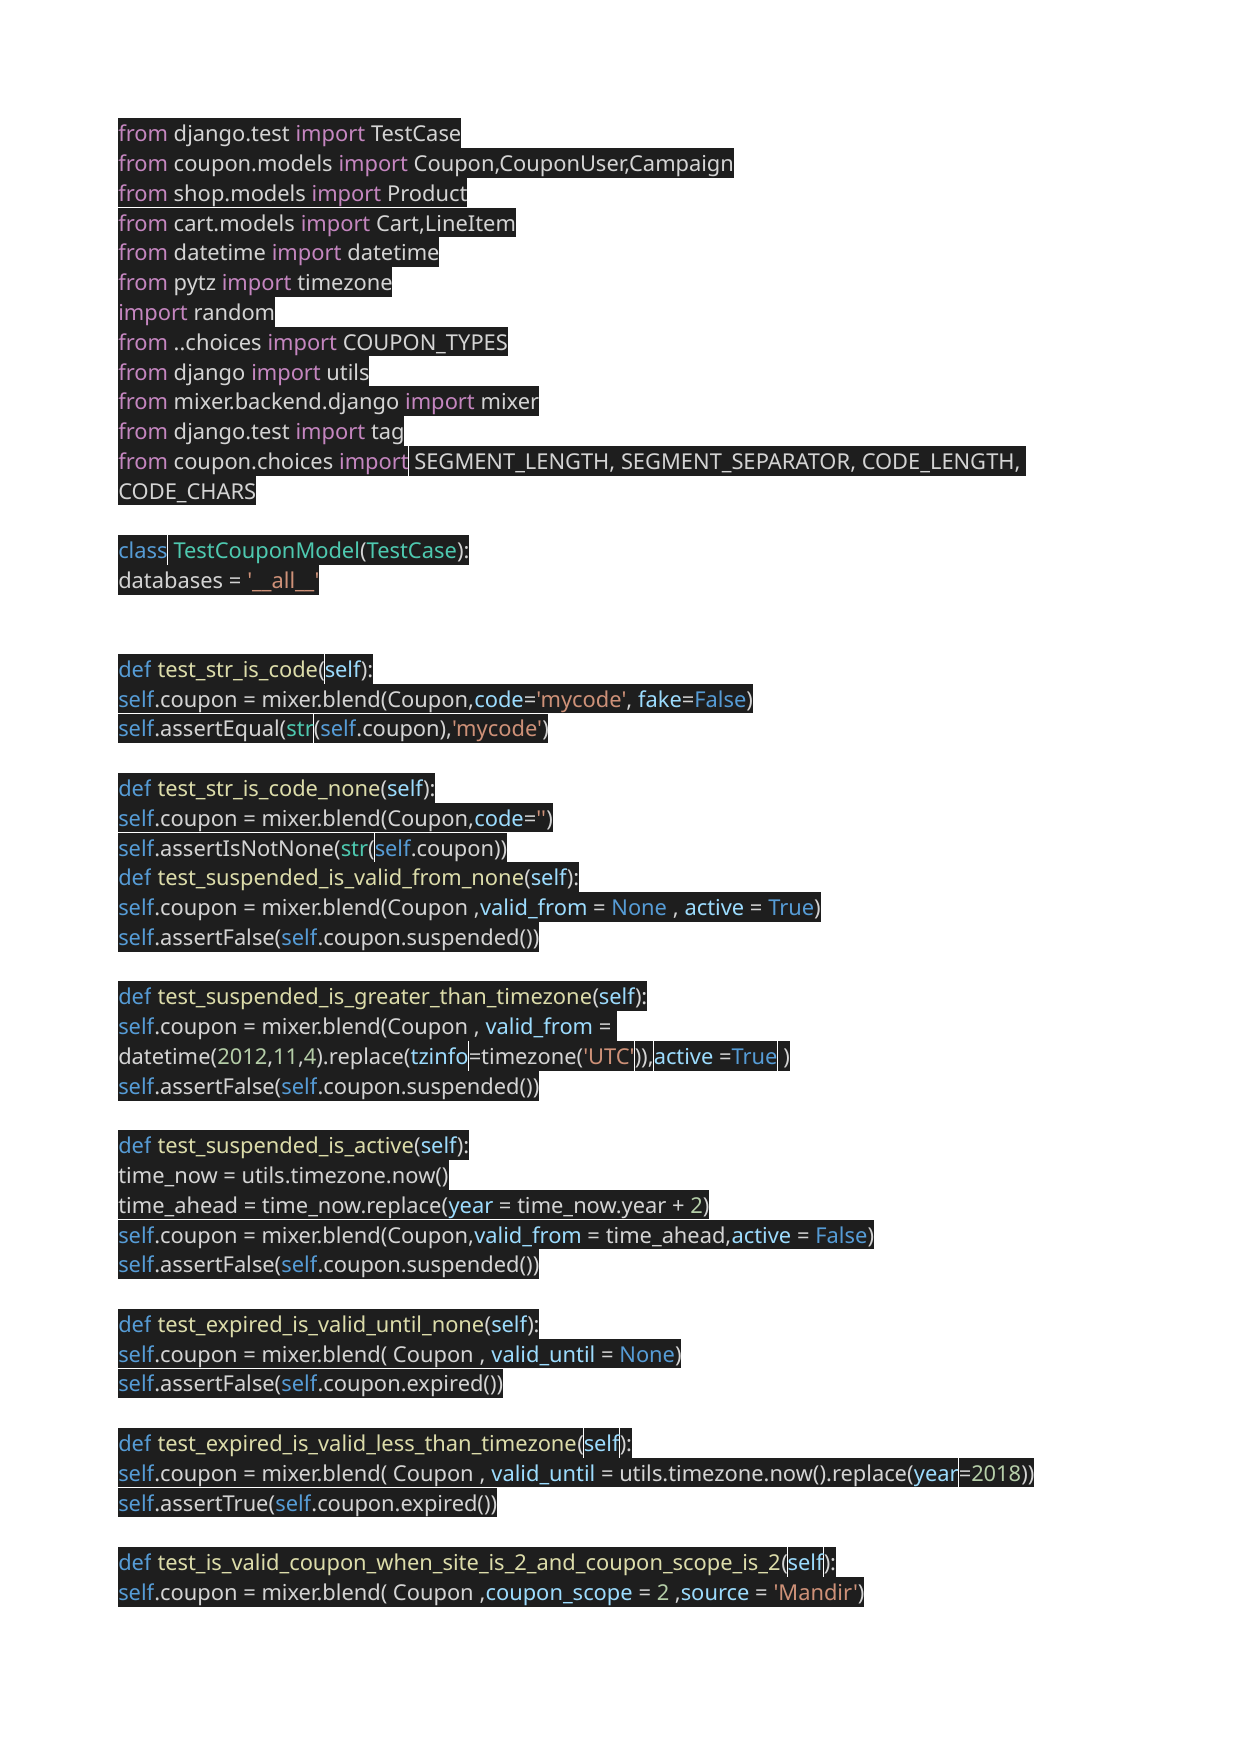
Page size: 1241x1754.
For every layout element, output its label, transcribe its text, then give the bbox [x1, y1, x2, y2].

text self.assertFalse(self.coupon.suspended()) [118, 1249, 1122, 1279]
text self.coupon = mixer.blend( Coupon , valid_until = None) [118, 1339, 1122, 1368]
text self.coupon = mixer.blend(Coupon,code='mycode', fake=False) [118, 684, 1122, 713]
text self.assertIsNotNone(str(self.coupon)) [118, 832, 1122, 862]
text self.assertEqual(str(self.coupon),'mycode') [118, 713, 1122, 743]
text self.coupon = mixer.blend(Coupon,valid_from = time_ahead,active = False) [118, 1219, 1122, 1249]
text self.coupon = mixer.blend( Coupon , valid_until = utils.timezone.now().replace(year=2018)) [118, 1458, 1122, 1487]
text from coupon.models import Coupon,CouponUser,Campaign [118, 148, 1122, 178]
text def test_suspended_is_valid_from_none(self): [118, 862, 1122, 892]
text time_now = utils.timezone.now() [118, 1160, 1122, 1190]
text self.assertFalse(self.coupon.expired()) [118, 1368, 1122, 1398]
text self.assertFalse(self.coupon.suspended()) [118, 1071, 1122, 1101]
text databases = '__all__' [118, 565, 1122, 595]
text from datetime import datetime [118, 237, 1122, 267]
text self.coupon = mixer.blend( Coupon ,coupon_scope = 2 ,source = 'Mandir') [118, 1577, 1122, 1607]
text def test_str_is_code_none(self): [118, 773, 1122, 803]
text self.coupon = mixer.blend(Coupon,code='') [118, 803, 1122, 832]
text self.coupon = mixer.blend(Coupon ,valid_from = None , active = True) [118, 892, 1122, 922]
text def test_is_valid_coupon_when_site_is_2_and_coupon_scope_is_2(self): [118, 1547, 1122, 1577]
text self.coupon = mixer.blend(Coupon , valid_from = datetime(2012,11,4).replace(tzinfo=timezone('UTC')),active =True ) [118, 1011, 1122, 1071]
text def test_suspended_is_greater_than_timezone(self): [118, 981, 1122, 1011]
text def test_expired_is_valid_until_none(self): [118, 1309, 1122, 1339]
text def test_str_is_code(self): [118, 654, 1122, 684]
text from django.test import TestCase [118, 118, 1122, 148]
text class TestCouponModel(TestCase): [118, 535, 1122, 565]
text from django.test import tag [118, 416, 1122, 446]
text from pytz import timezone [118, 267, 1122, 297]
text self.assertTrue(self.coupon.expired()) [118, 1487, 1122, 1517]
text from coupon.choices import SEGMENT_LENGTH, SEGMENT_SEPARATOR, CODE_LENGTH, CODE_CHARS [118, 446, 1122, 505]
text def test_expired_is_valid_less_than_timezone(self): [118, 1428, 1122, 1458]
text from django import utils [118, 356, 1122, 386]
text import random [118, 297, 1122, 327]
text time_ahead = time_now.replace(year = time_now.year + 2) [118, 1190, 1122, 1219]
text from shop.models import Product [118, 178, 1122, 207]
text from cart.models import Cart,LineItem [118, 207, 1122, 237]
text from ..choices import COUPON_TYPES [118, 327, 1122, 356]
text self.assertFalse(self.coupon.suspended()) [118, 922, 1122, 952]
text from mixer.backend.django import mixer [118, 386, 1122, 416]
text def test_suspended_is_active(self): [118, 1130, 1122, 1160]
